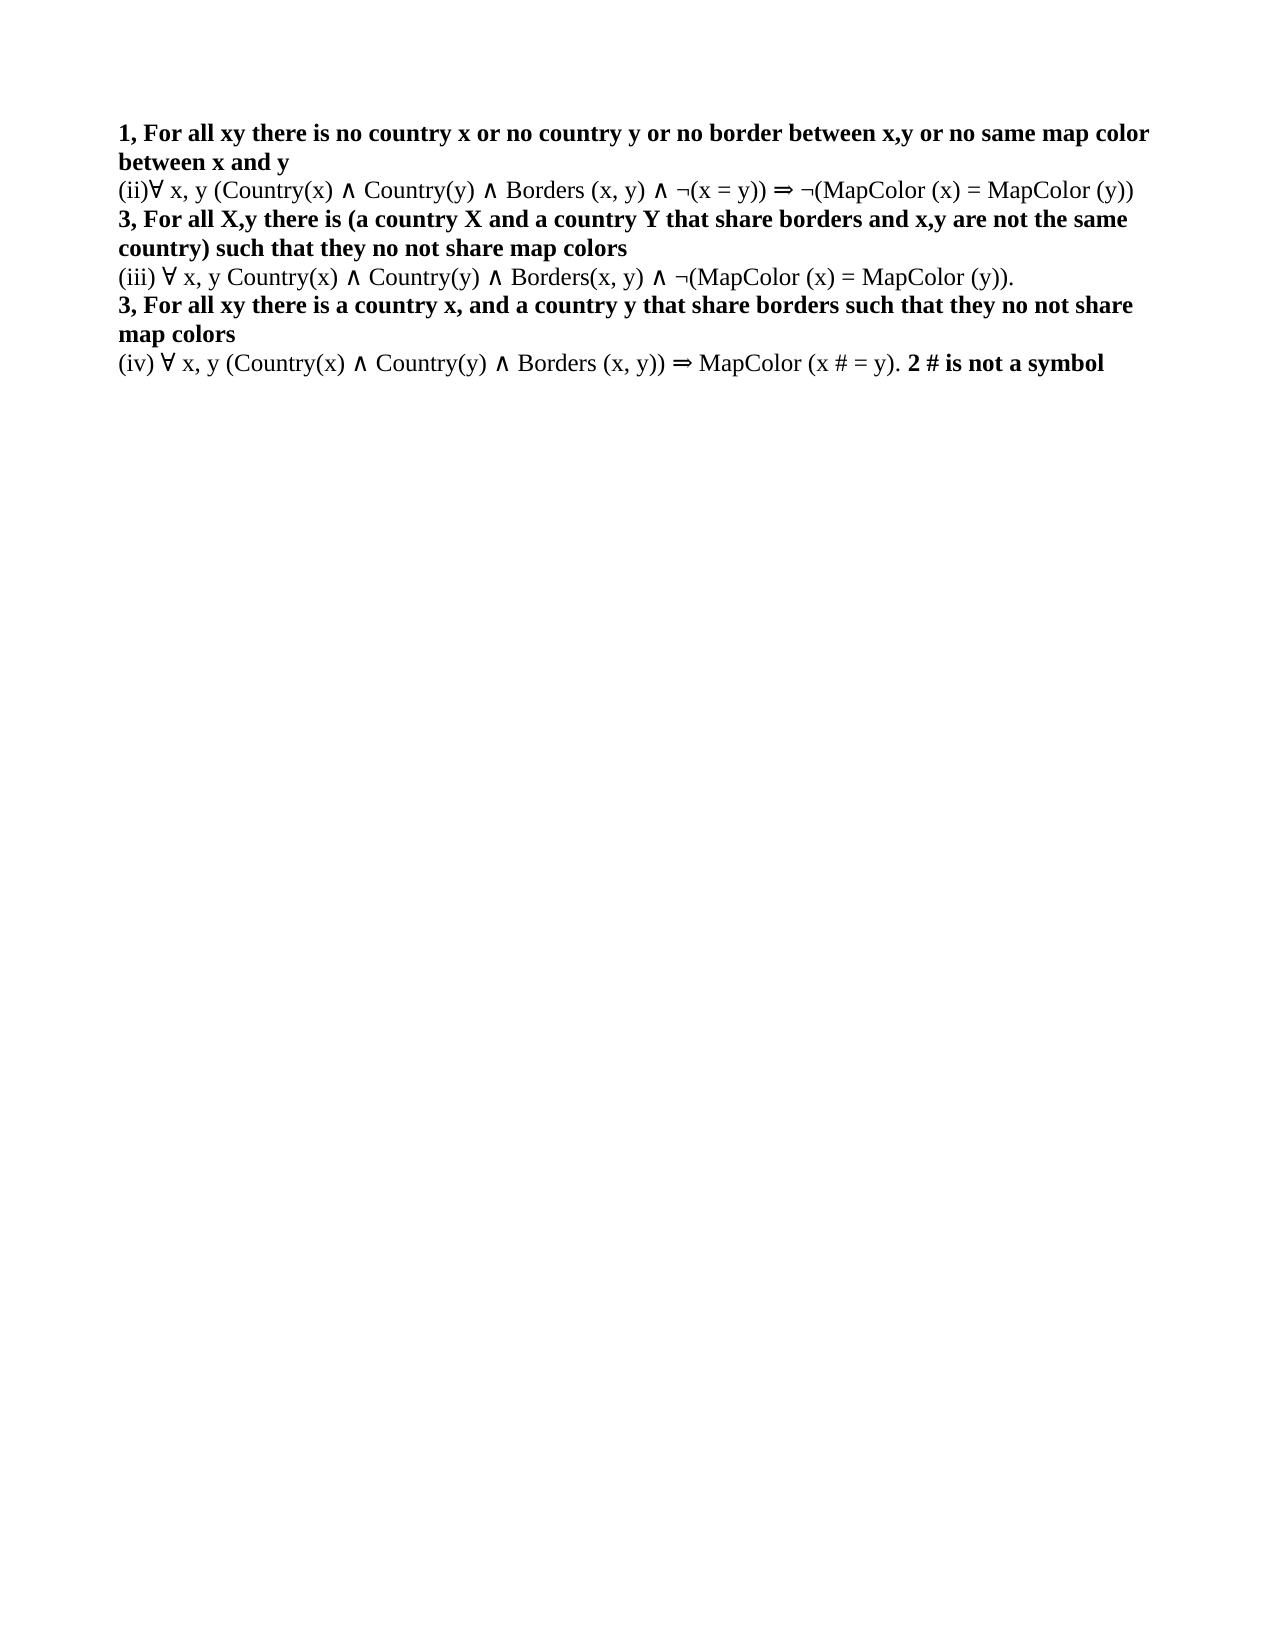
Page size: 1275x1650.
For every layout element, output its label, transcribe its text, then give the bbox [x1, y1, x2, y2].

text (iv) ∀ x, y (Country(x) ∧ Country(y) ∧ Borders (x, y)) ⇒ MapColor (x # = y). 2 # is not a symbol [118, 348, 1157, 377]
text 3, For all X,y there is (a country X and a country Y that share borders and x,y are not the same country) such that they no not share map colors [118, 204, 1157, 262]
text (ii)∀ x, y (Country(x) ∧ Country(y) ∧ Borders (x, y) ∧ ¬(x = y)) ⇒ ¬(MapColor (x) = MapColor (y)) [118, 176, 1157, 204]
text 1, For all xy there is no country x or no country y or no border between x,y or no same map color between x and y [118, 118, 1157, 176]
text (iii) ∀ x, y Country(x) ∧ Country(y) ∧ Borders(x, y) ∧ ¬(MapColor (x) = MapColor (y)). [118, 262, 1157, 291]
text 3, For all xy there is a country x, and a country y that share borders such that they no not share map colors [118, 291, 1157, 348]
